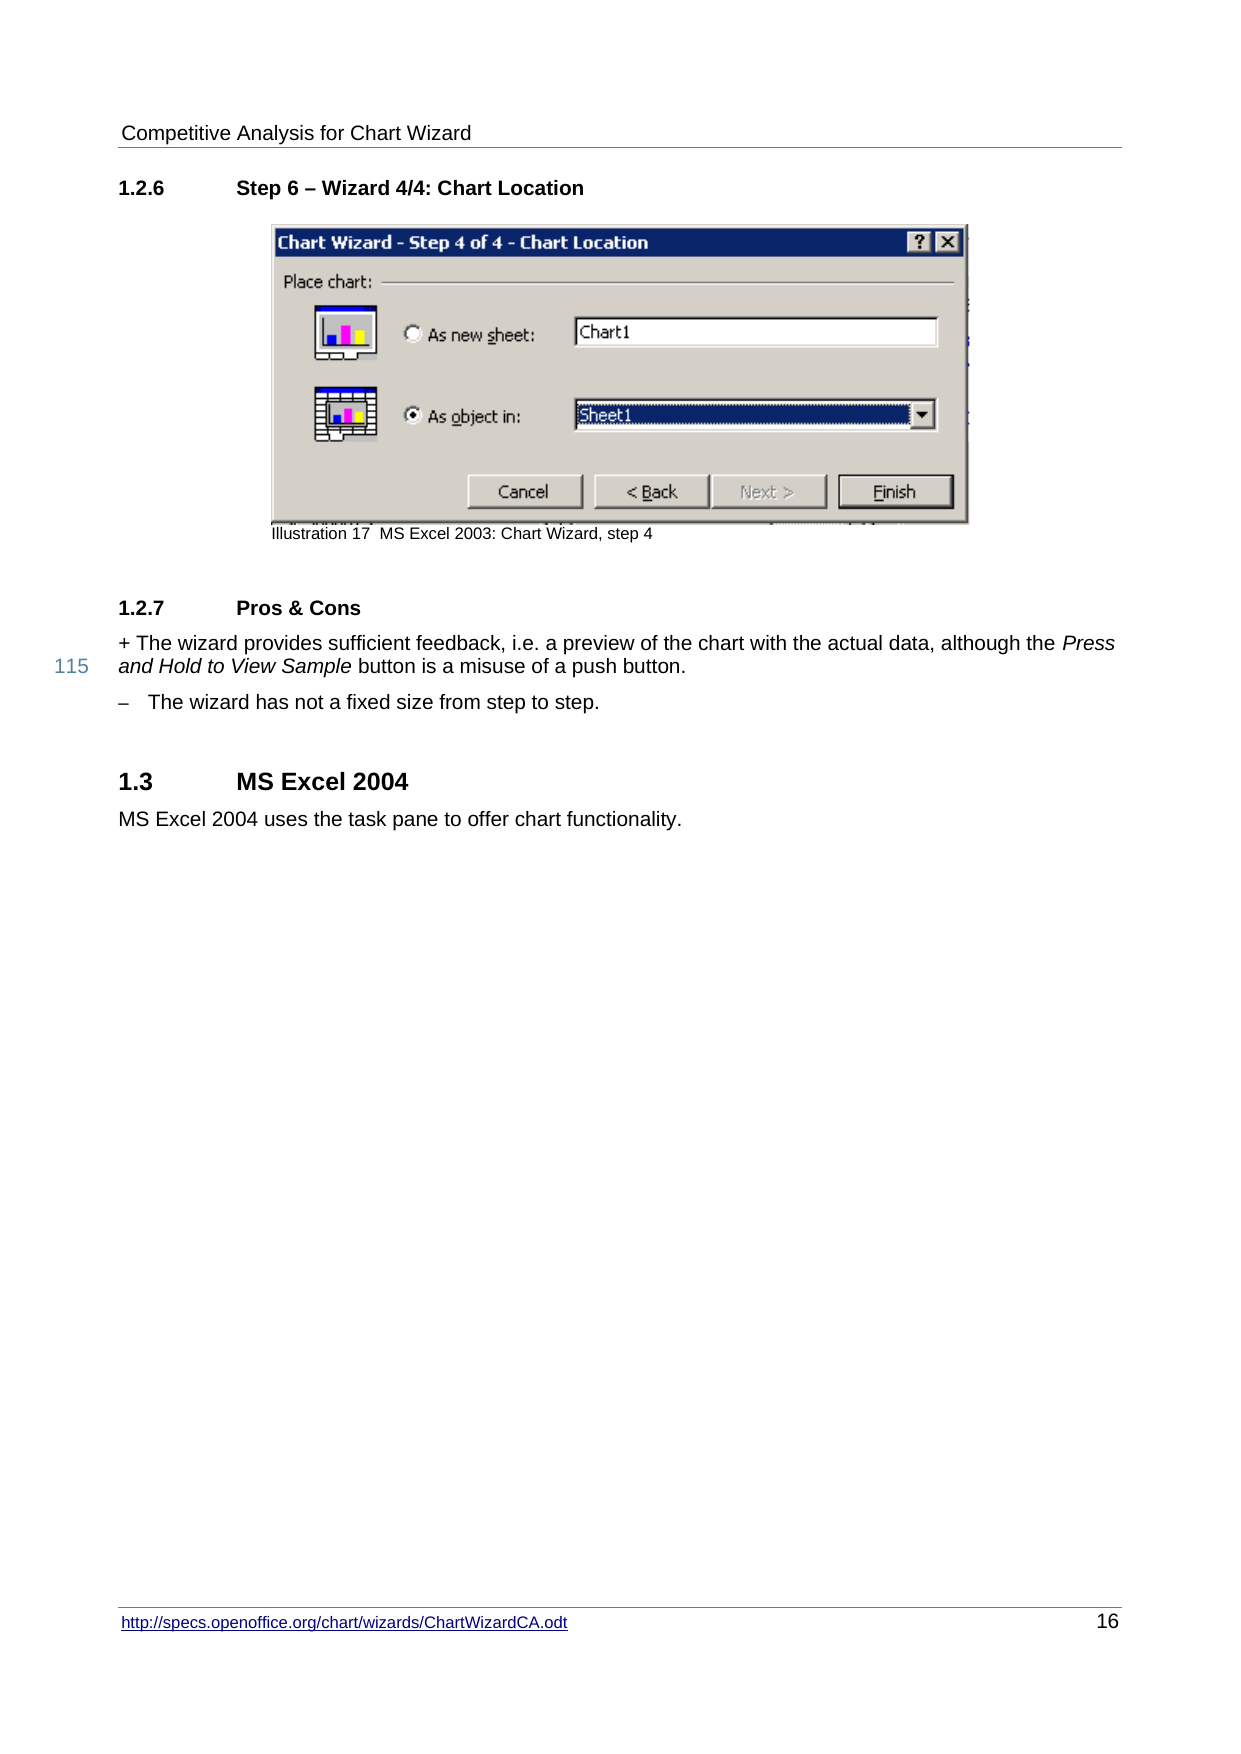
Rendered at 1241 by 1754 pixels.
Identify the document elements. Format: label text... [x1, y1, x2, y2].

subtitle Step 6 – Wizard 4/4: Chart Location [118, 177, 1122, 200]
subtitle MS Excel 2004 [118, 768, 1122, 796]
text + The wizard provides sufficient feedback, i.e. a preview of the chart with the actual data, although the Press and Hold to View Sample button is a misuse of a push button. [118, 632, 1122, 678]
text MS Excel 2004 uses the task pane to offer chart functionality. [118, 807, 1122, 831]
subtitle Pros & Cons [118, 597, 1122, 620]
picture [271, 224, 970, 525]
text Illustration 17 MS Excel 2003: Chart Wizard, step 4 [271, 525, 969, 543]
list The wizard has not a fixed size from step to step. [118, 691, 1122, 714]
